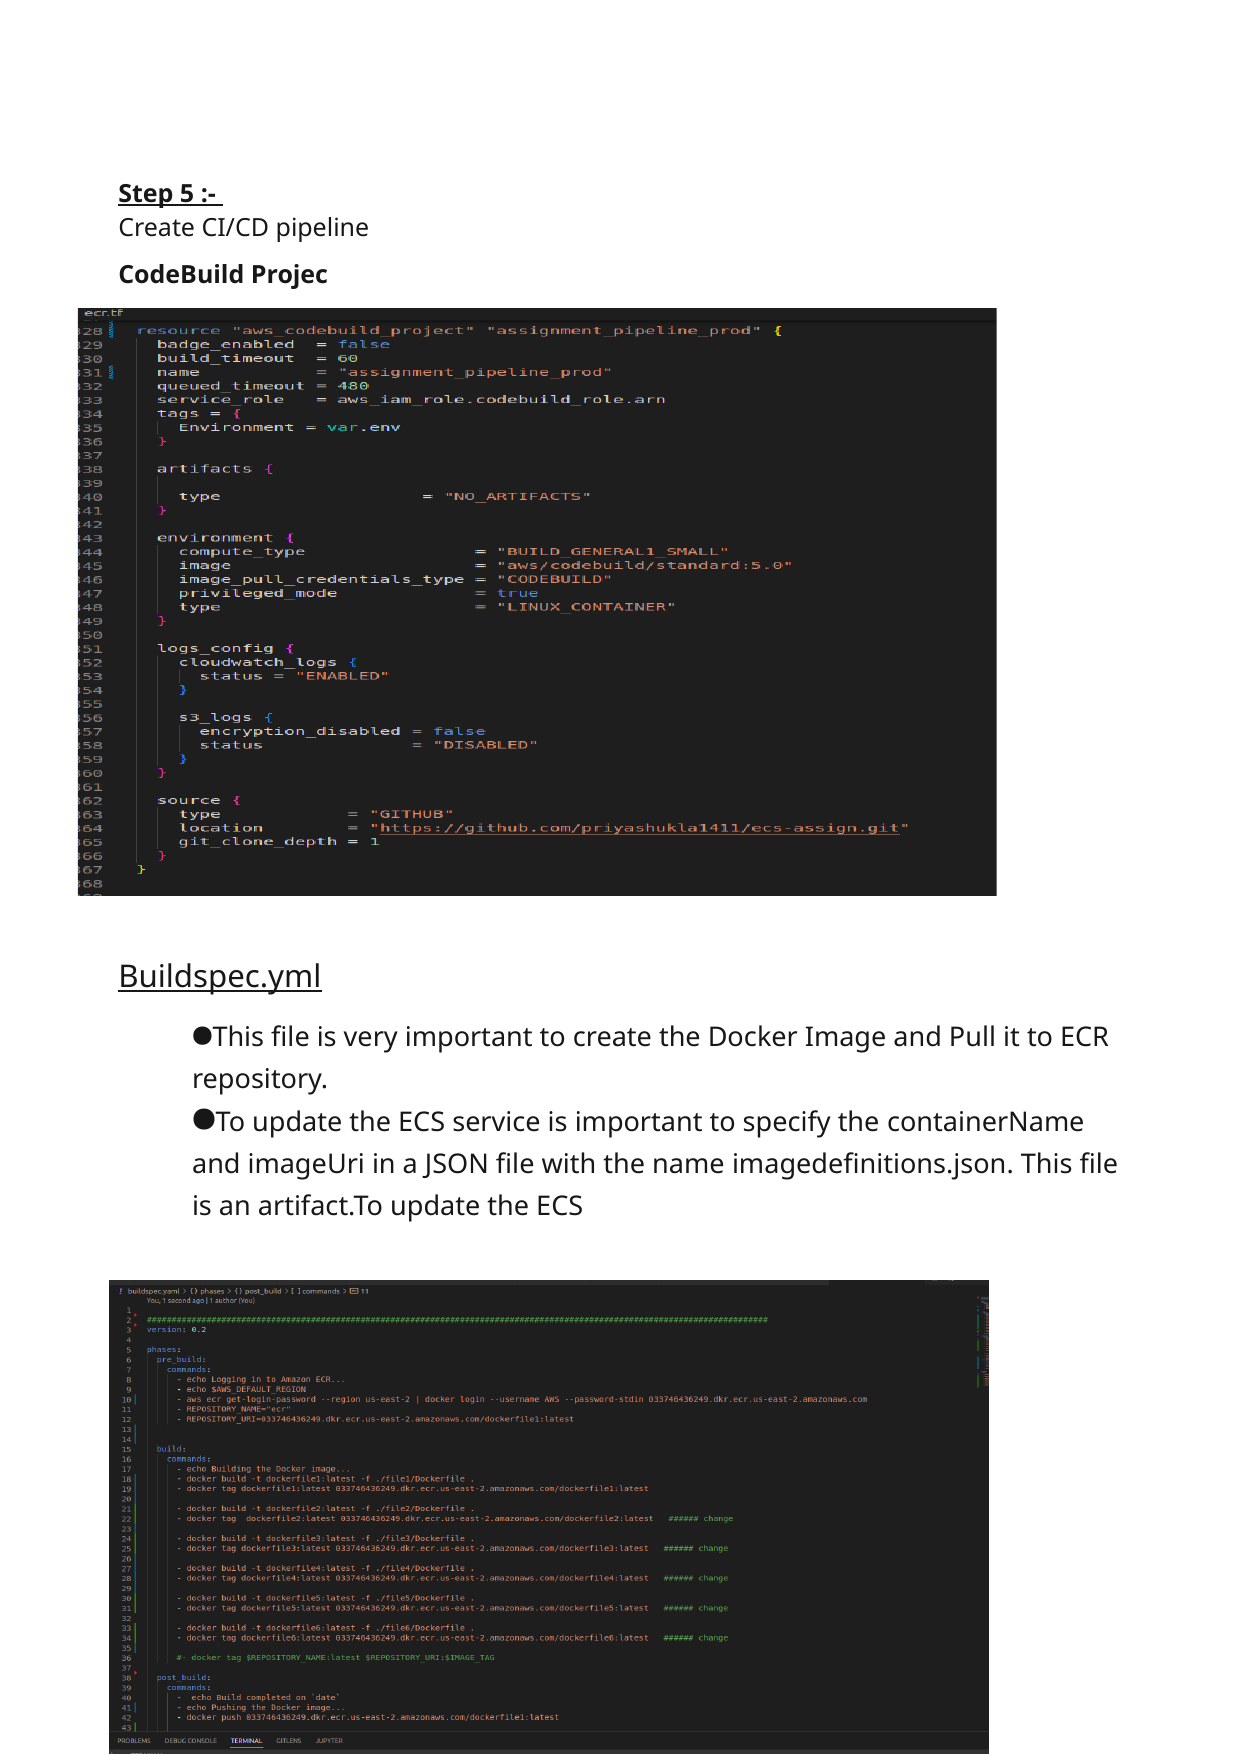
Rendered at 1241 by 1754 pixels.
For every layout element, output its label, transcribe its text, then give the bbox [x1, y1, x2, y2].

list To update the ECS service is important to specify the containerName and imageUri in a JSON file with the name imagedefinitions.json. This file is an artifact.To update the ECS [118, 1102, 1122, 1224]
list This file is very important to create the Docker Image and Pull it to ECR repository. [118, 1017, 1122, 1097]
picture [109, 1280, 989, 1754]
subtitle CodeBuild Projec [118, 256, 1122, 290]
text Create CI/CD pipeline [118, 210, 1122, 244]
text Buildspec.yml [118, 954, 1122, 996]
text Step 5 :- [118, 176, 1122, 210]
picture [77, 308, 542, 896]
